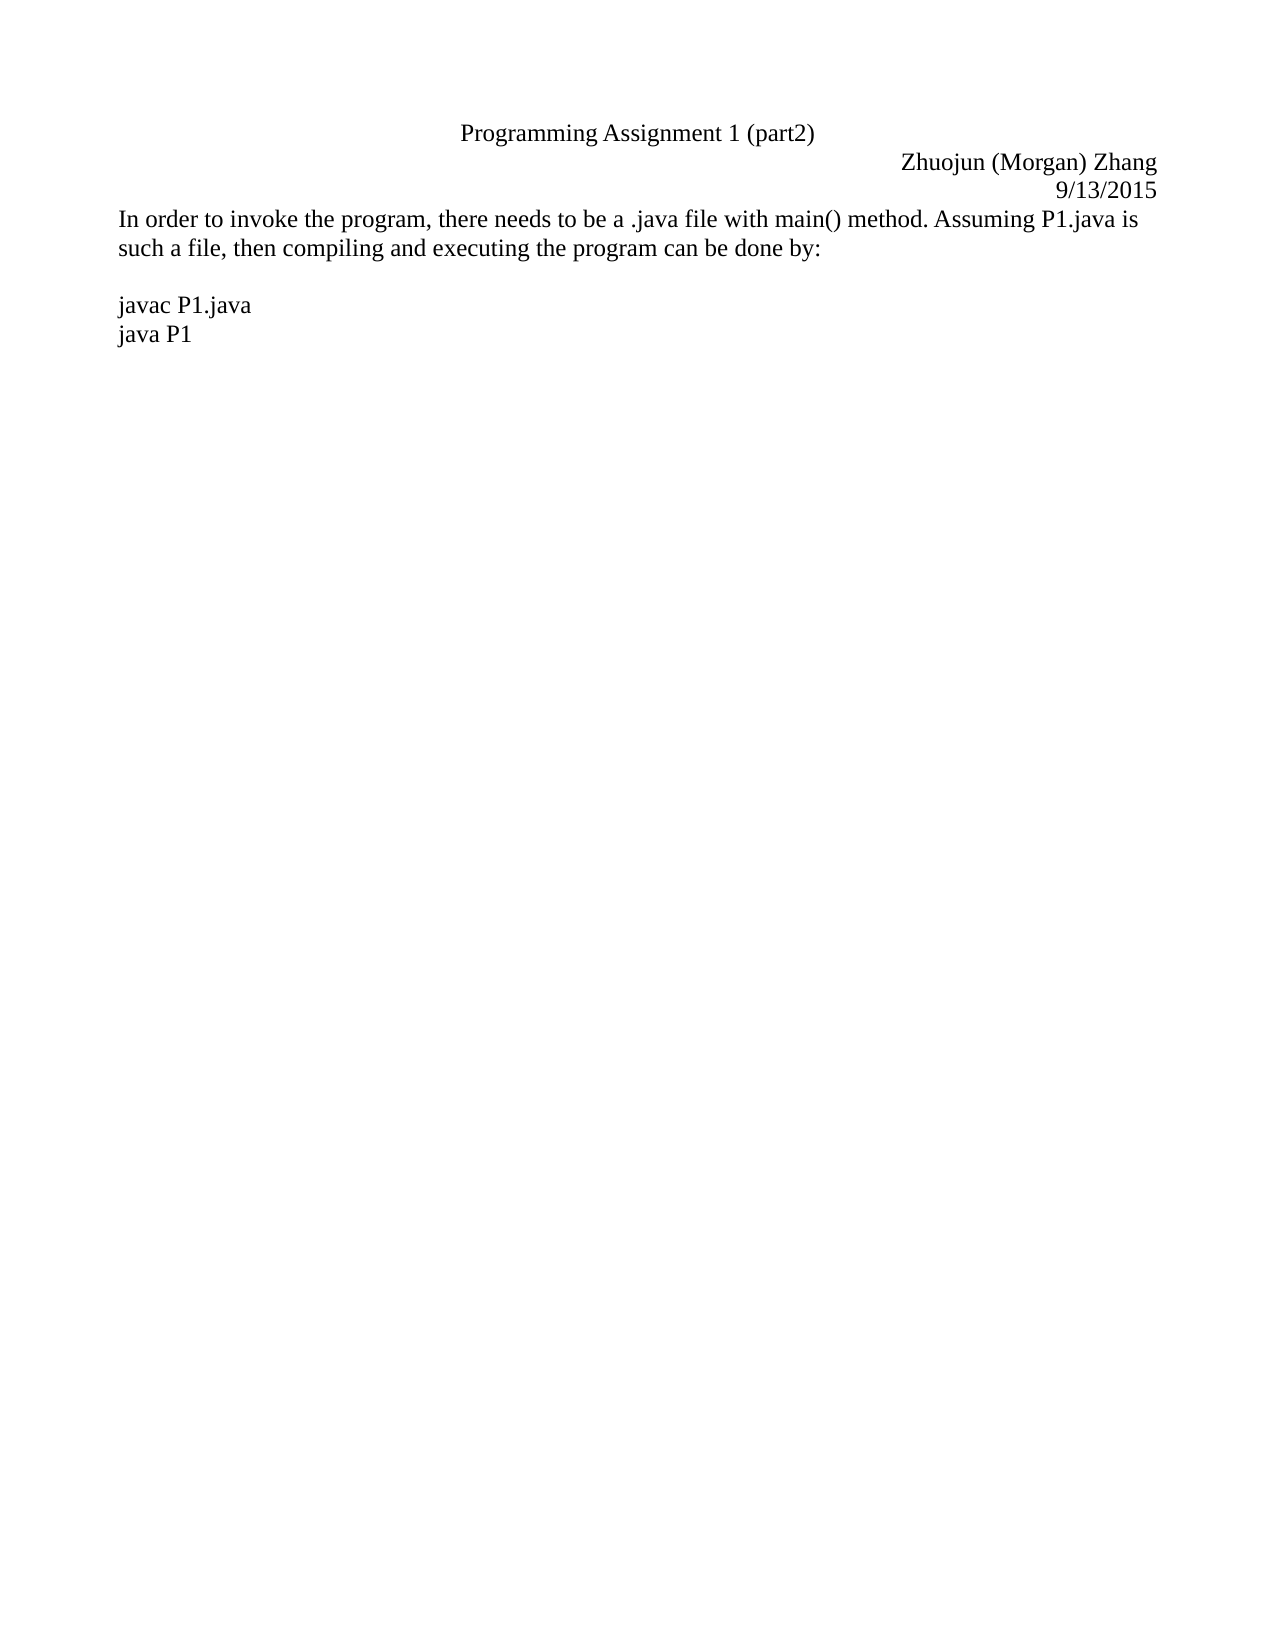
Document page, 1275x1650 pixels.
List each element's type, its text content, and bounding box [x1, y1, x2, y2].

text In order to invoke the program, there needs to be a .java file with main() method. Assuming P1.java is such a file, then compiling and executing the program can be done by: [118, 204, 1157, 262]
text javac P1.java [118, 291, 1157, 319]
text 9/13/2015 [118, 176, 1157, 204]
text Programming Assignment 1 (part2) [118, 118, 1157, 147]
text Zhuojun (Morgan) Zhang [118, 147, 1157, 176]
text java P1 [118, 319, 1157, 348]
